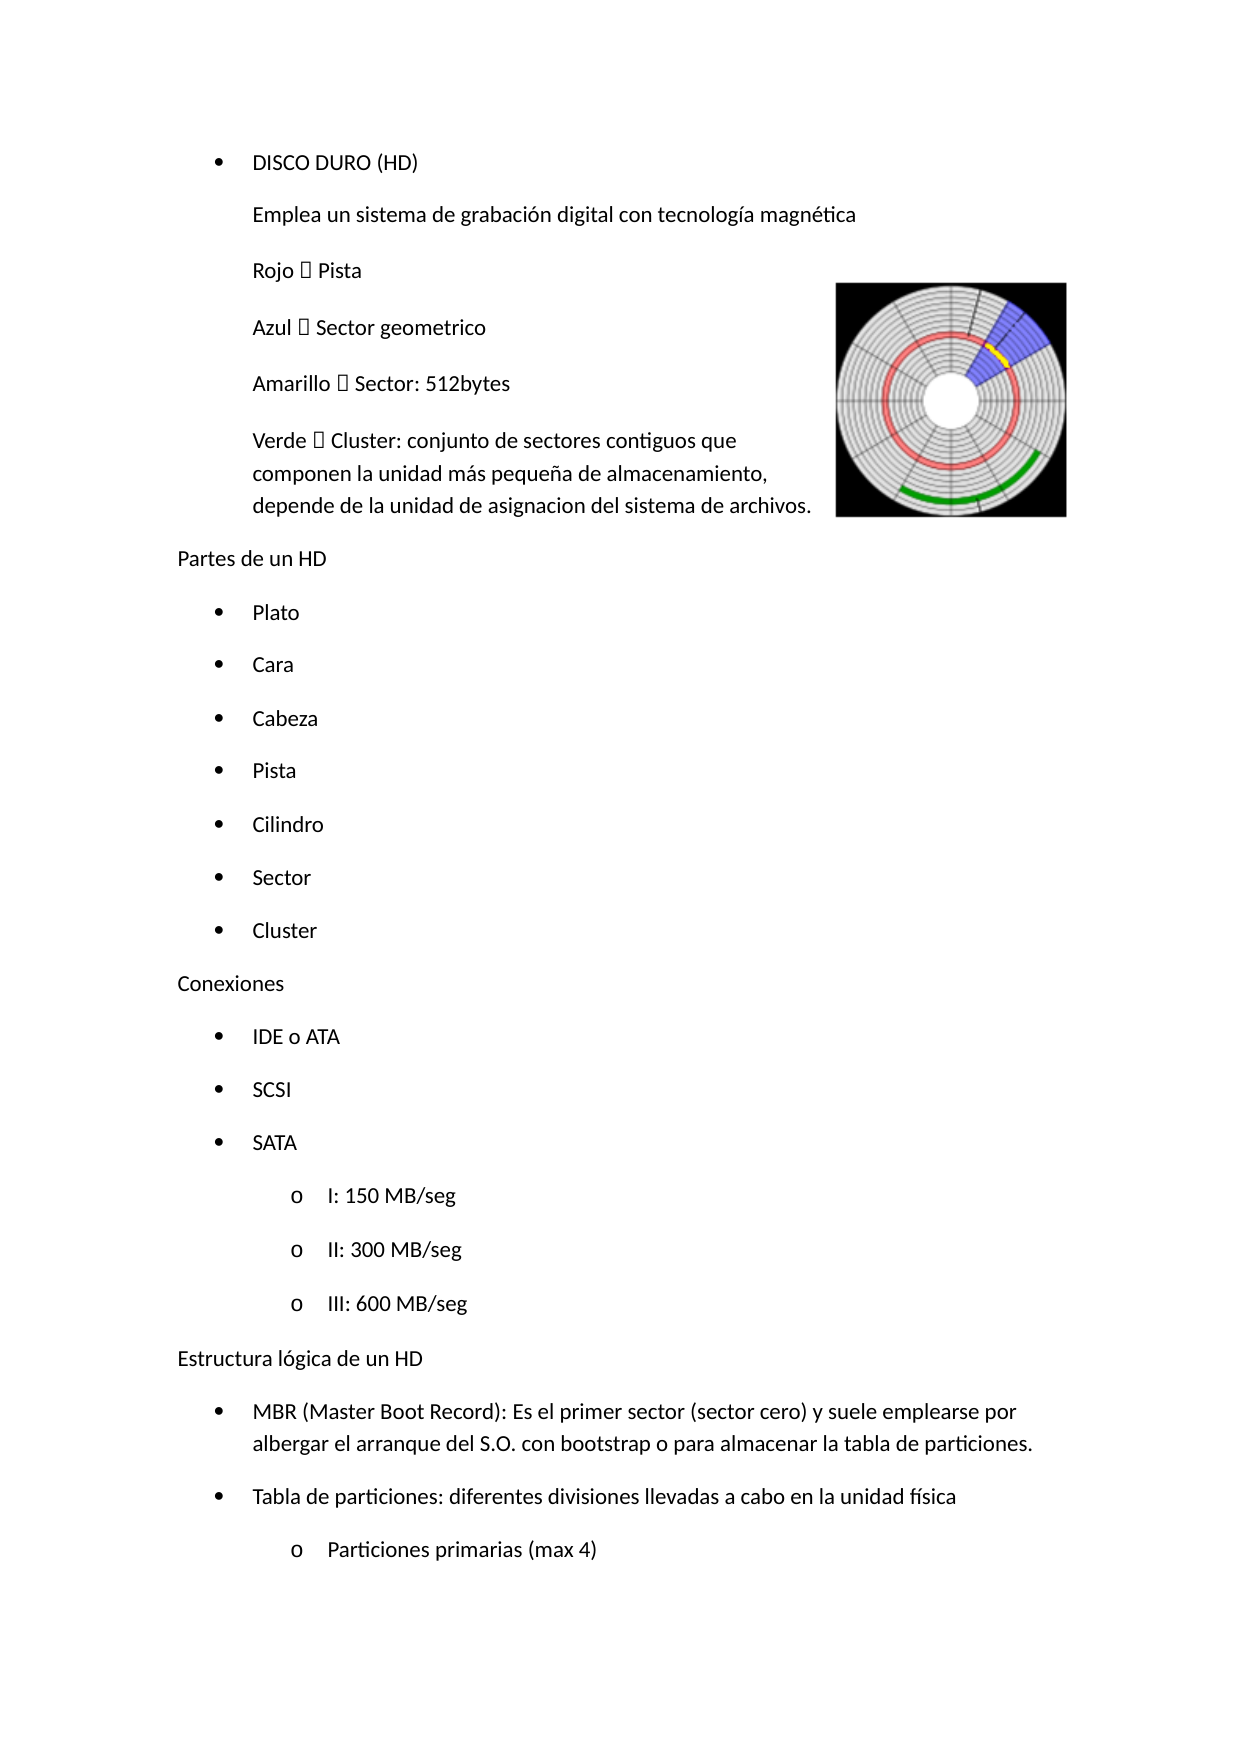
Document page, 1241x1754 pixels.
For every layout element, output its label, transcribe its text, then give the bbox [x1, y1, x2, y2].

text Emplea un sistema de grabación digital con tecnología magnética [252, 201, 1063, 229]
text Azul  Sector geometrico [252, 310, 833, 342]
list Cluster [215, 916, 1063, 944]
list Particiones primarias (max 4) [290, 1535, 1063, 1564]
list I: 150 MB/seg [290, 1181, 1063, 1210]
list II: 300 MB/seg [290, 1235, 1063, 1264]
text Verde  Cluster: conjunto de sectores contiguos que componen la unidad más pequeña de almacenamiento, depende de la unidad de asignacion del sistema de archivos. [252, 424, 833, 519]
list IDE o ATA [215, 1022, 1063, 1050]
list Tabla de particiones: diferentes divisiones llevadas a cabo en la unidad física [215, 1482, 1063, 1510]
list SATA [215, 1128, 1063, 1156]
list Plato [215, 598, 1063, 626]
list MBR (Master Boot Record): Es el primer sector (sector cero) y suele emplearse por albergar el arranque del S.O. con bootstrap o para almacenar la tabla de particiones. [215, 1397, 1063, 1457]
list SCSI [215, 1075, 1063, 1103]
list Cilindro [215, 810, 1063, 838]
picture [833, 280, 1073, 522]
list Sector [215, 863, 1063, 891]
list Pista [215, 757, 1063, 785]
list DISCO DURO (HD) [215, 148, 1063, 176]
text Conexiones [177, 969, 1063, 997]
text Estructura lógica de un HD [177, 1344, 1063, 1372]
text Amarillo  Sector: 512bytes [252, 367, 833, 398]
list III: 600 MB/seg [290, 1289, 1063, 1319]
list Cara [215, 651, 1063, 679]
text Partes de un HD [177, 544, 1063, 573]
list Cabeza [215, 704, 1063, 732]
text Rojo  Pista [252, 254, 1063, 285]
